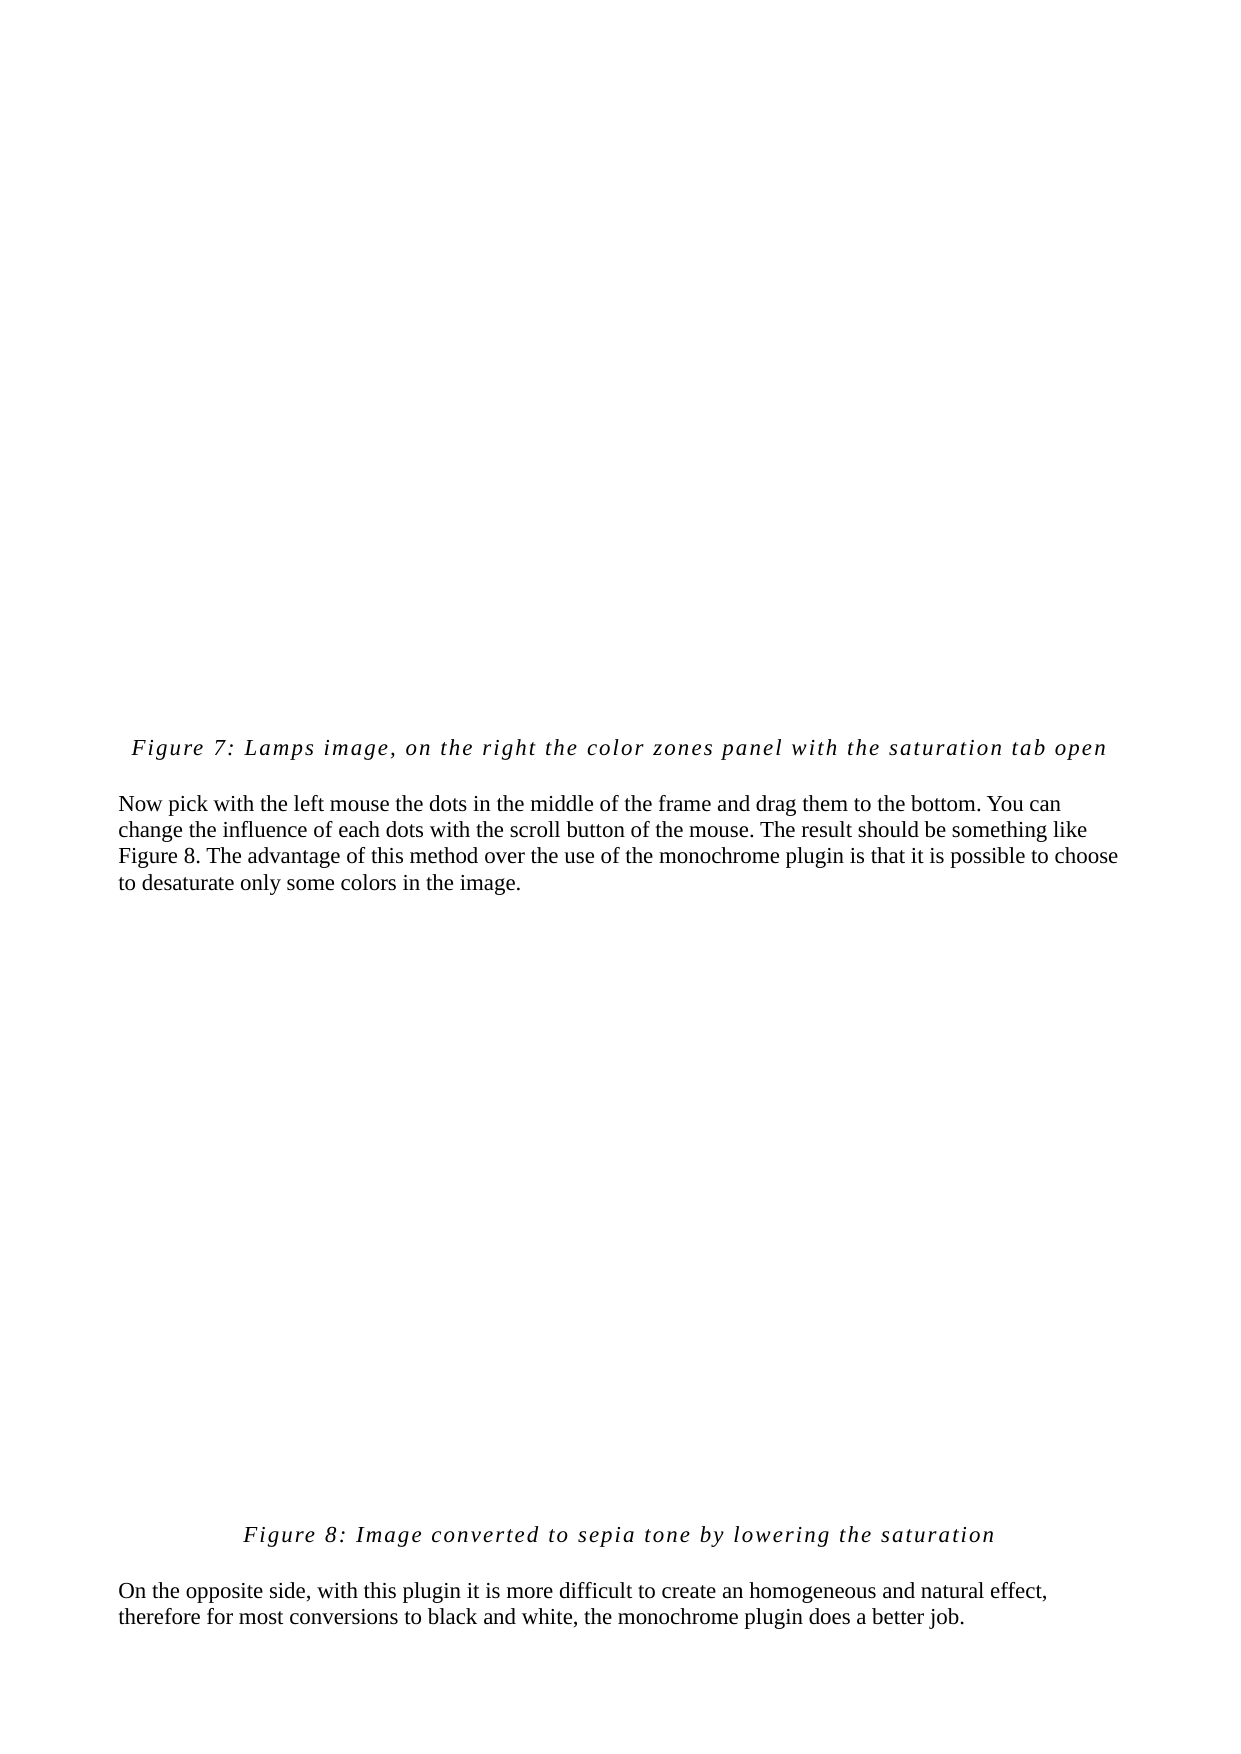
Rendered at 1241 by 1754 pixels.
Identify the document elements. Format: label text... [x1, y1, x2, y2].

text Figure 7: Lamps image, on the right the color zones panel with the saturation tab open [118, 132, 1122, 760]
text [118, 906, 1122, 918]
text On the opposite side, with this plugin it is more difficult to create an homogeneous and natural effect, therefore for most conversions to black and white, the monochrome plugin does a better job. [118, 1547, 1122, 1629]
text [118, 118, 1122, 132]
text Now pick with the left mouse the dots in the middle of the frame and drag them to the bottom. You can change the influence of each dots with the scroll button of the mouse. The result should be something like Figure 8. The advantage of this method over the use of the monochrome plugin is that it is possible to choose to desaturate only some colors in the image. [118, 760, 1122, 895]
text Figure 8: Image converted to sepia tone by lowering the saturation [118, 918, 1122, 1547]
